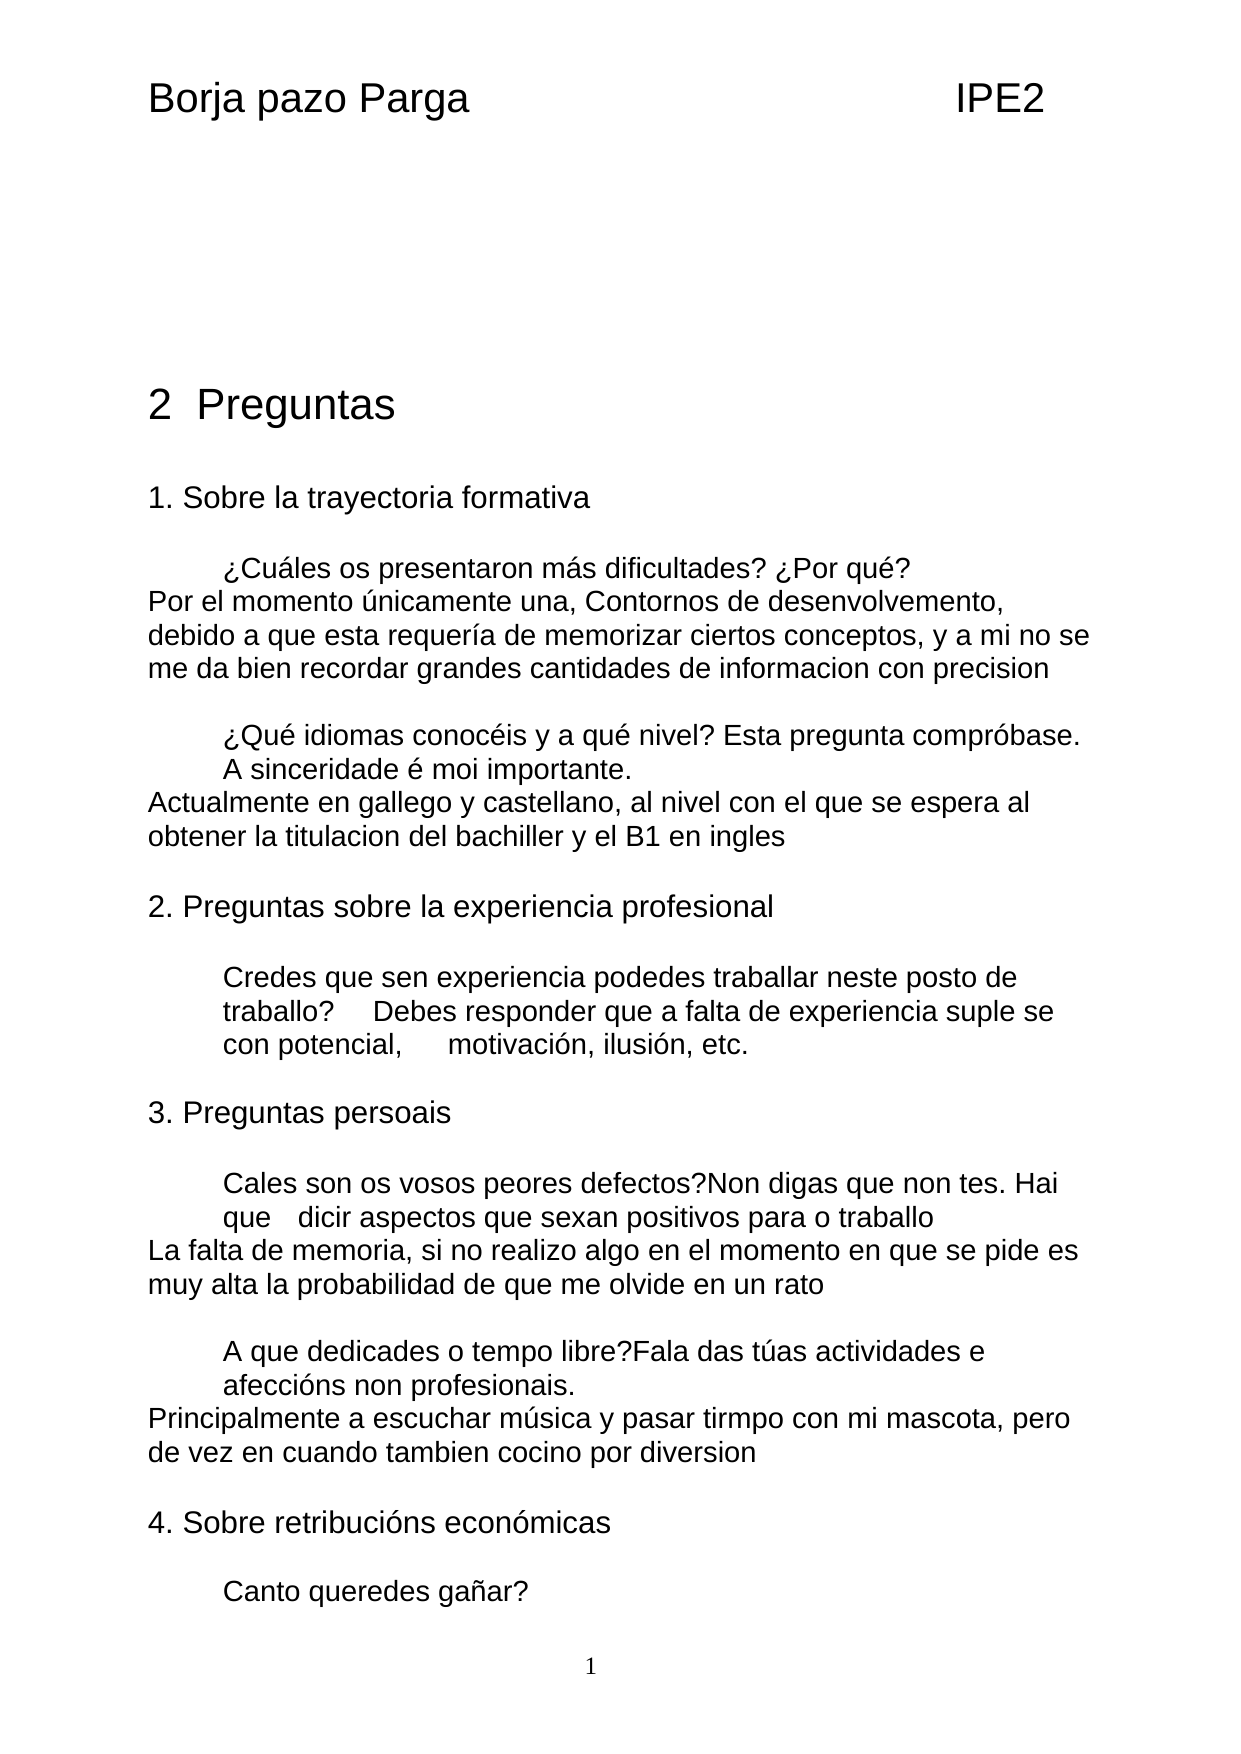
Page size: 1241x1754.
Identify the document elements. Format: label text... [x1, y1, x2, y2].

text A que dedicades o tempo libre?Fala das túas actividades e afeccións non profesionais. [148, 1334, 1098, 1401]
text 2. Preguntas sobre la experiencia profesional [148, 888, 1098, 924]
text La falta de memoria, si no realizo algo en el momento en que se pide es muy alta la probabilidad de que me olvide en un rato [148, 1233, 1098, 1301]
text ¿Cuáles os presentaron más dificultades? ¿Por qué? [148, 551, 1098, 584]
text Cales son os vosos peores defectos?Non digas que non tes. Hai que dicir aspectos que sexan positivos para o traballo [148, 1166, 1098, 1233]
text 3. Preguntas persoais [148, 1094, 1098, 1130]
text ¿Qué idiomas conocéis y a qué nivel? Esta pregunta compróbase. A sinceridade é moi importante. [148, 718, 1098, 785]
text Actualmente en gallego y castellano, al nivel con el que se espera al obtener la titulacion del bachiller y el B1 en ingles [148, 785, 1098, 852]
text 4. Sobre retribucións económicas [148, 1504, 1098, 1540]
text Por el momento únicamente una, Contornos de desenvolvemento, debido a que esta requería de memorizar ciertos conceptos, y a mi no se me da bien recordar grandes cantidades de informacion con precision [148, 584, 1098, 685]
text 1. Sobre la trayectoria formativa [148, 479, 1098, 515]
text Credes que sen experiencia podedes traballar neste posto de traballo? Debes responder que a falta de experiencia suple se con potencial, motivación, ilusión, etc. [148, 960, 1098, 1061]
text 2 Preguntas [148, 378, 1098, 428]
text Canto queredes gañar? [185, 1574, 1098, 1607]
text Principalmente a escuchar música y pasar tirmpo con mi mascota, pero de vez en cuando tambien cocino por diversion [148, 1401, 1098, 1468]
